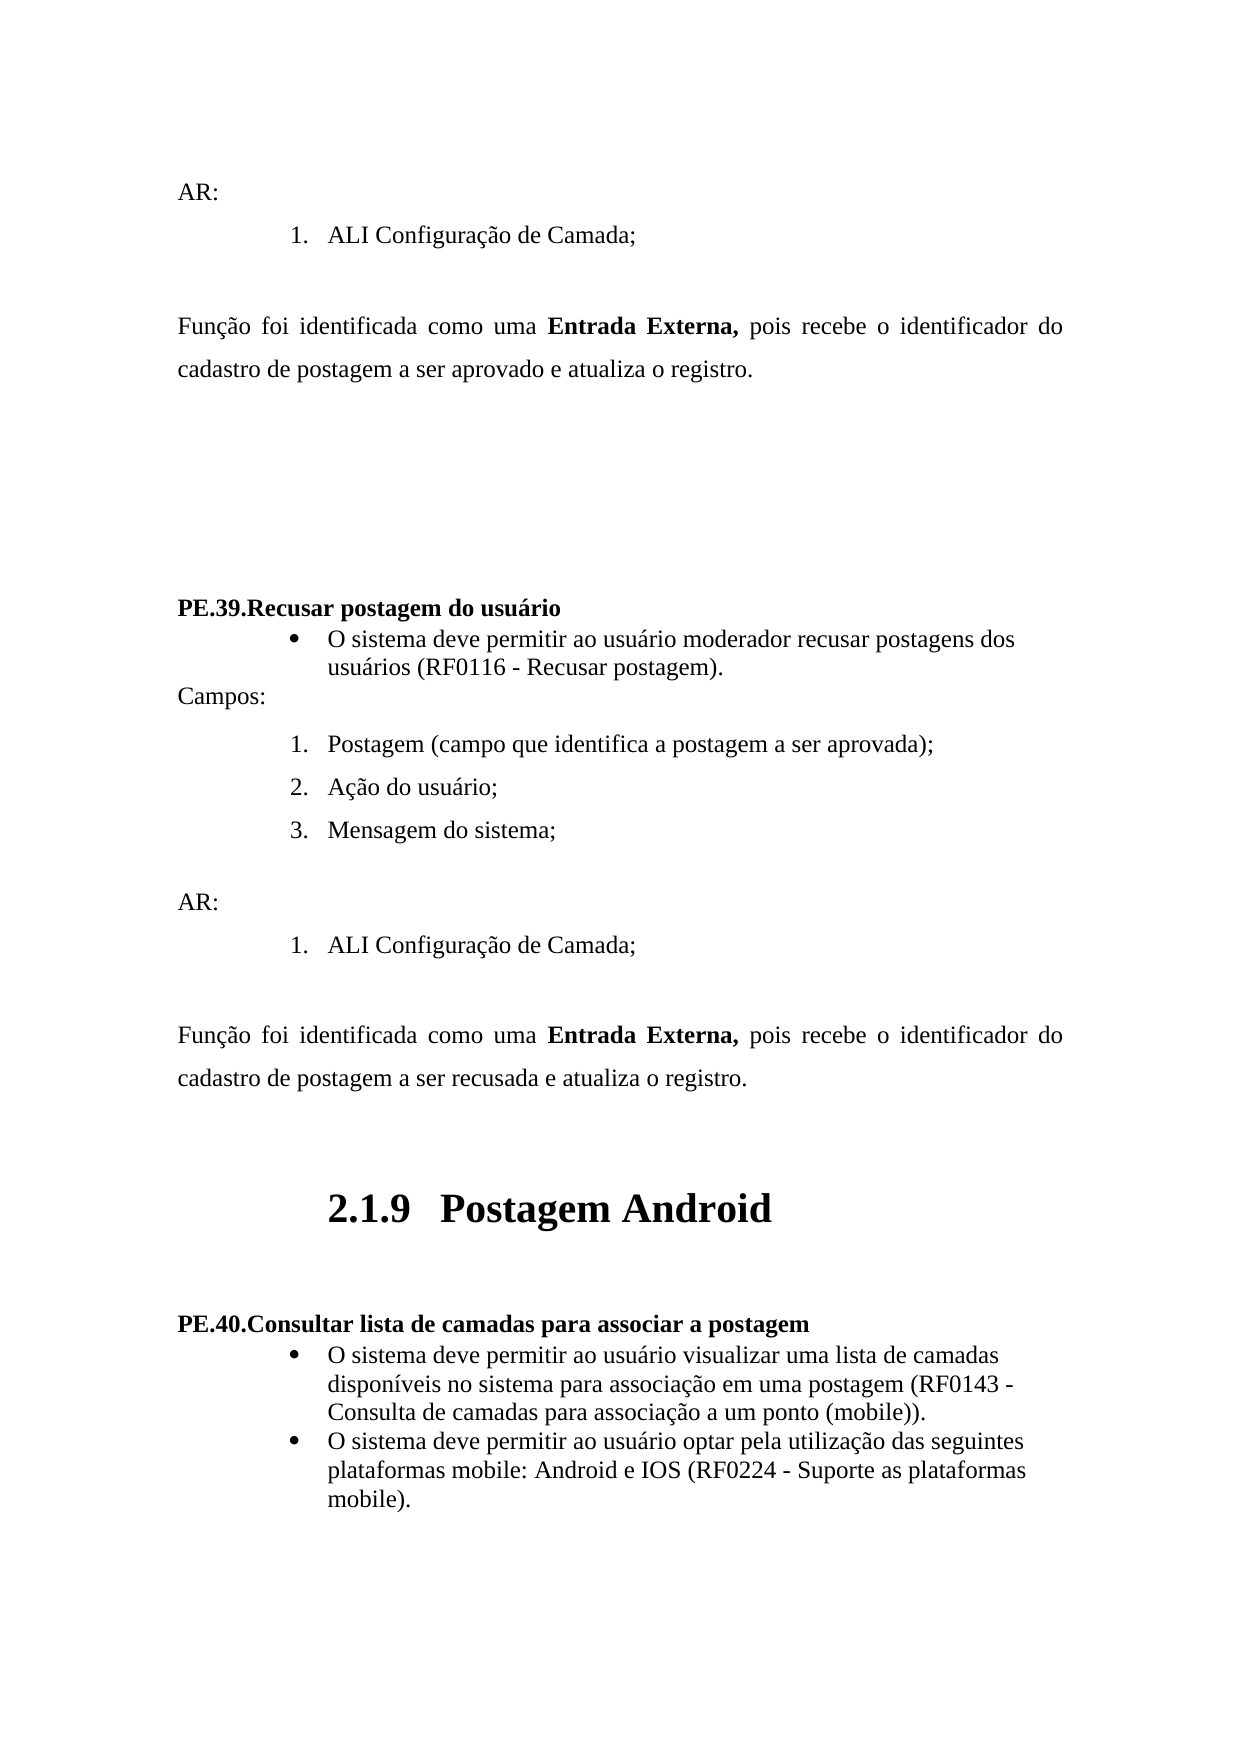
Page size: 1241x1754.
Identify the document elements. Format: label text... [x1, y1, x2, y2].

list O sistema deve permitir ao usuário optar pela utilização das seguintes plataformas mobile: Android e IOS (RF0224 - Suporte as plataformas mobile). [290, 1426, 1063, 1512]
list Mensagem do sistema; [290, 815, 1063, 844]
list O sistema deve permitir ao usuário visualizar uma lista de camadas disponíveis no sistema para associação em uma postagem (RF0143 - Consulta de camadas para associação a um ponto (mobile)). [290, 1340, 1063, 1426]
list Ação do usuário; [290, 772, 1063, 801]
list Postagem Android [327, 1183, 1063, 1231]
text Função foi identificada como uma Entrada Externa, pois recebe o identificador do cadastro de postagem a ser aprovado e atualiza o registro. [177, 311, 1063, 383]
list Consultar lista de camadas para associar a postagem [177, 1309, 1063, 1338]
list ALI Configuração de Camada; [290, 930, 1063, 959]
list Postagem (campo que identifica a postagem a ser aprovada); [290, 729, 1063, 757]
list Recusar postagem do usuário [177, 593, 1063, 622]
text Campos: [177, 681, 1063, 710]
list ALI Configuração de Camada; [290, 220, 1063, 249]
text AR: [177, 887, 1063, 916]
text Função foi identificada como uma Entrada Externa, pois recebe o identificador do cadastro de postagem a ser recusada e atualiza o registro. [177, 1020, 1063, 1092]
text AR: [177, 177, 1063, 206]
list O sistema deve permitir ao usuário moderador recusar postagens dos usuários (RF0116 - Recusar postagem). [290, 624, 1063, 681]
